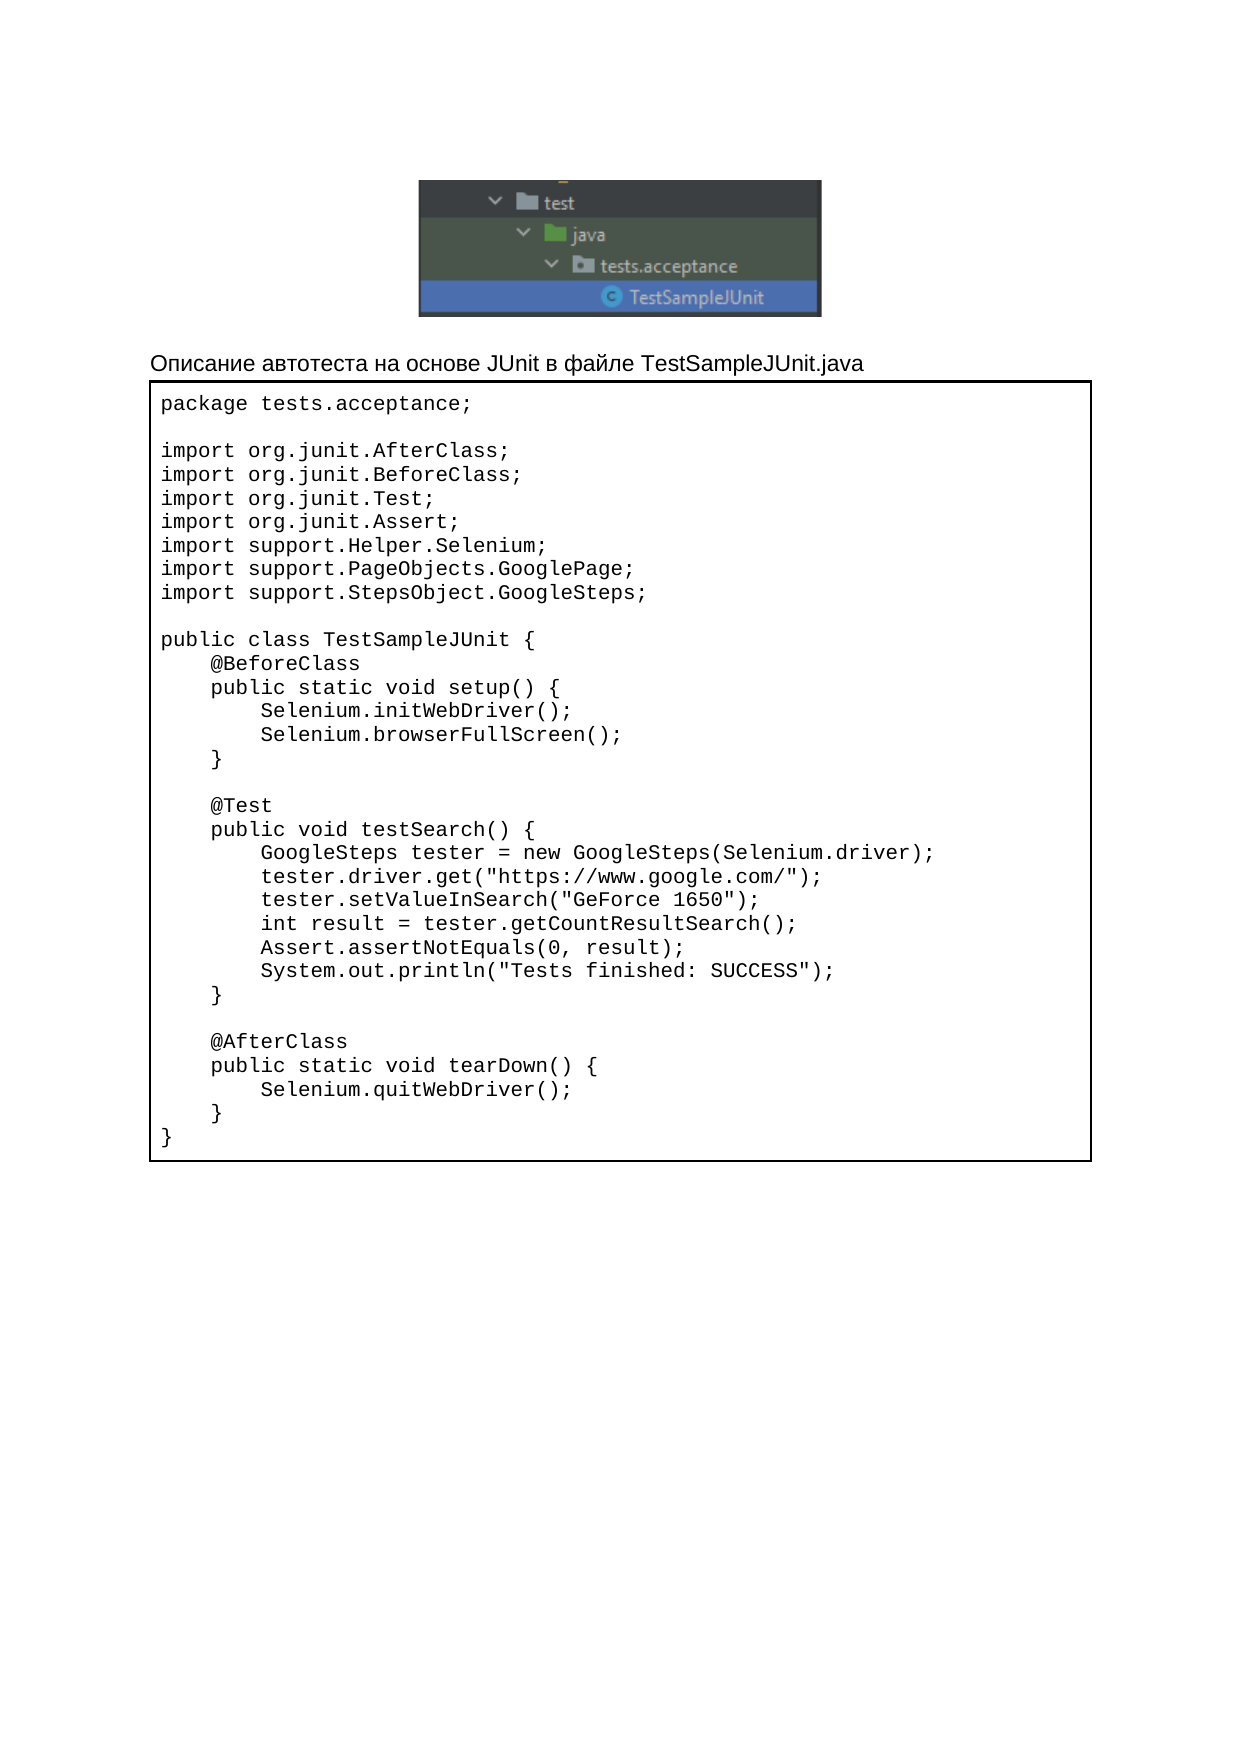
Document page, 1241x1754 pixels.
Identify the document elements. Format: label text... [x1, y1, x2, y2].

table_header package tests.acceptance; import org.junit.AfterClass; import org.junit.BeforeClass; import org.junit.Test; import org.junit.Assert; import support.Helper.Selenium; import support.PageObjects.GooglePage; import support.StepsObject.GoogleSteps; public class TestSampleJUnit { @BeforeClass public static void setup() { Selenium.initWebDriver(); Selenium.browserFullScreen(); } @Test public void testSearch() { GoogleSteps tester = new GoogleSteps(Selenium.driver); tester.driver.get("https://www.google.com/"); tester.setValueInSearch("GeForce 1650"); int result = tester.getCountResultSearch(); Assert.assertNotEquals(0, result); System.out.println("Tests finished: SUCCESS"); } @AfterClass public static void tearDown() { Selenium.quitWebDriver(); } } [151, 383, 1090, 1160]
text Описание автотеста на основе JUnit в файле TestSampleJUnit.java [150, 350, 1090, 377]
picture [418, 180, 822, 317]
